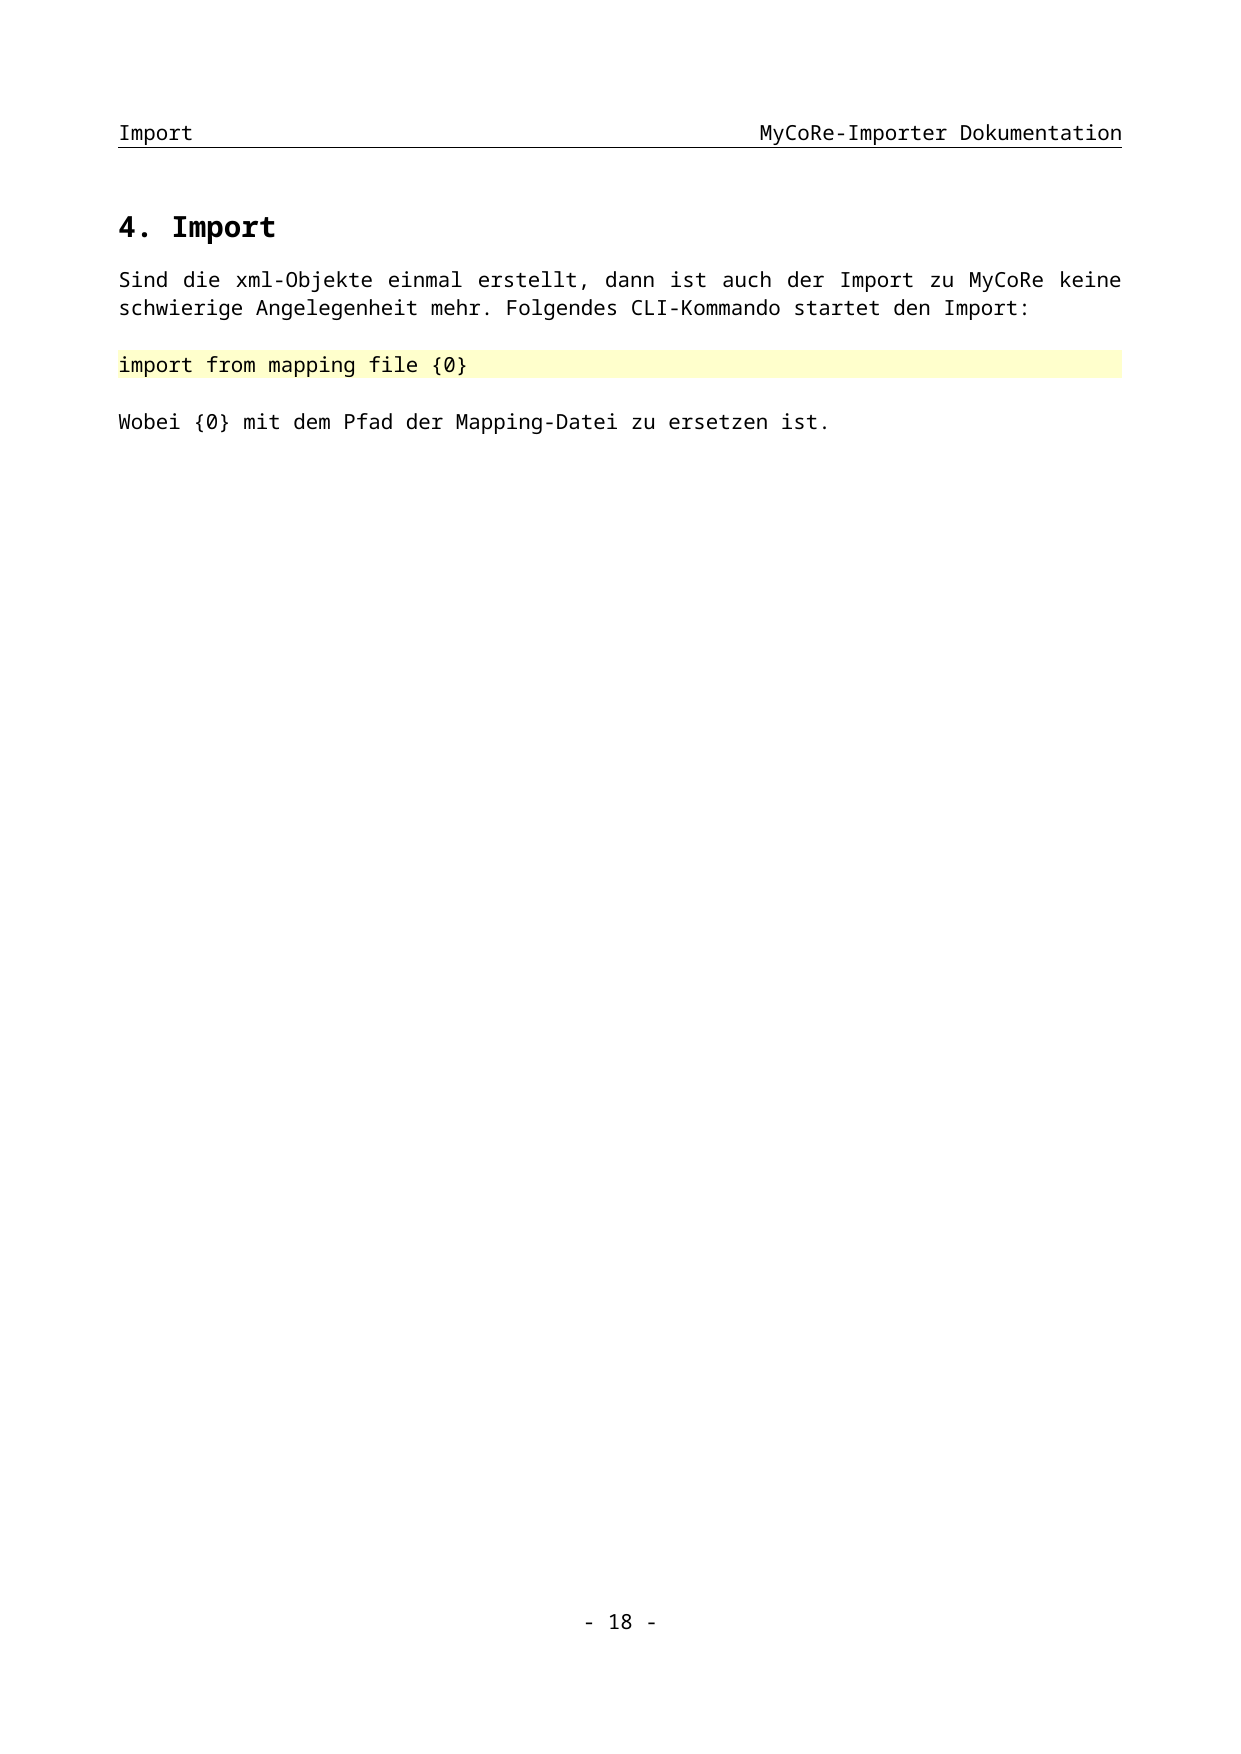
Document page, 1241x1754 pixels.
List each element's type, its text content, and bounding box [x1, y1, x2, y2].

subtitle Import [118, 207, 1122, 246]
text import from mapping file {0} [118, 350, 1122, 378]
text Sind die xml-Objekte einmal erstellt, dann ist auch der Import zu MyCoRe keine schwierige Angelegenheit mehr. Folgendes CLI-Kommando startet den Import: [118, 265, 1122, 322]
text Wobei {0} mit dem Pfad der Mapping-Datei zu ersetzen ist. [118, 407, 1122, 435]
